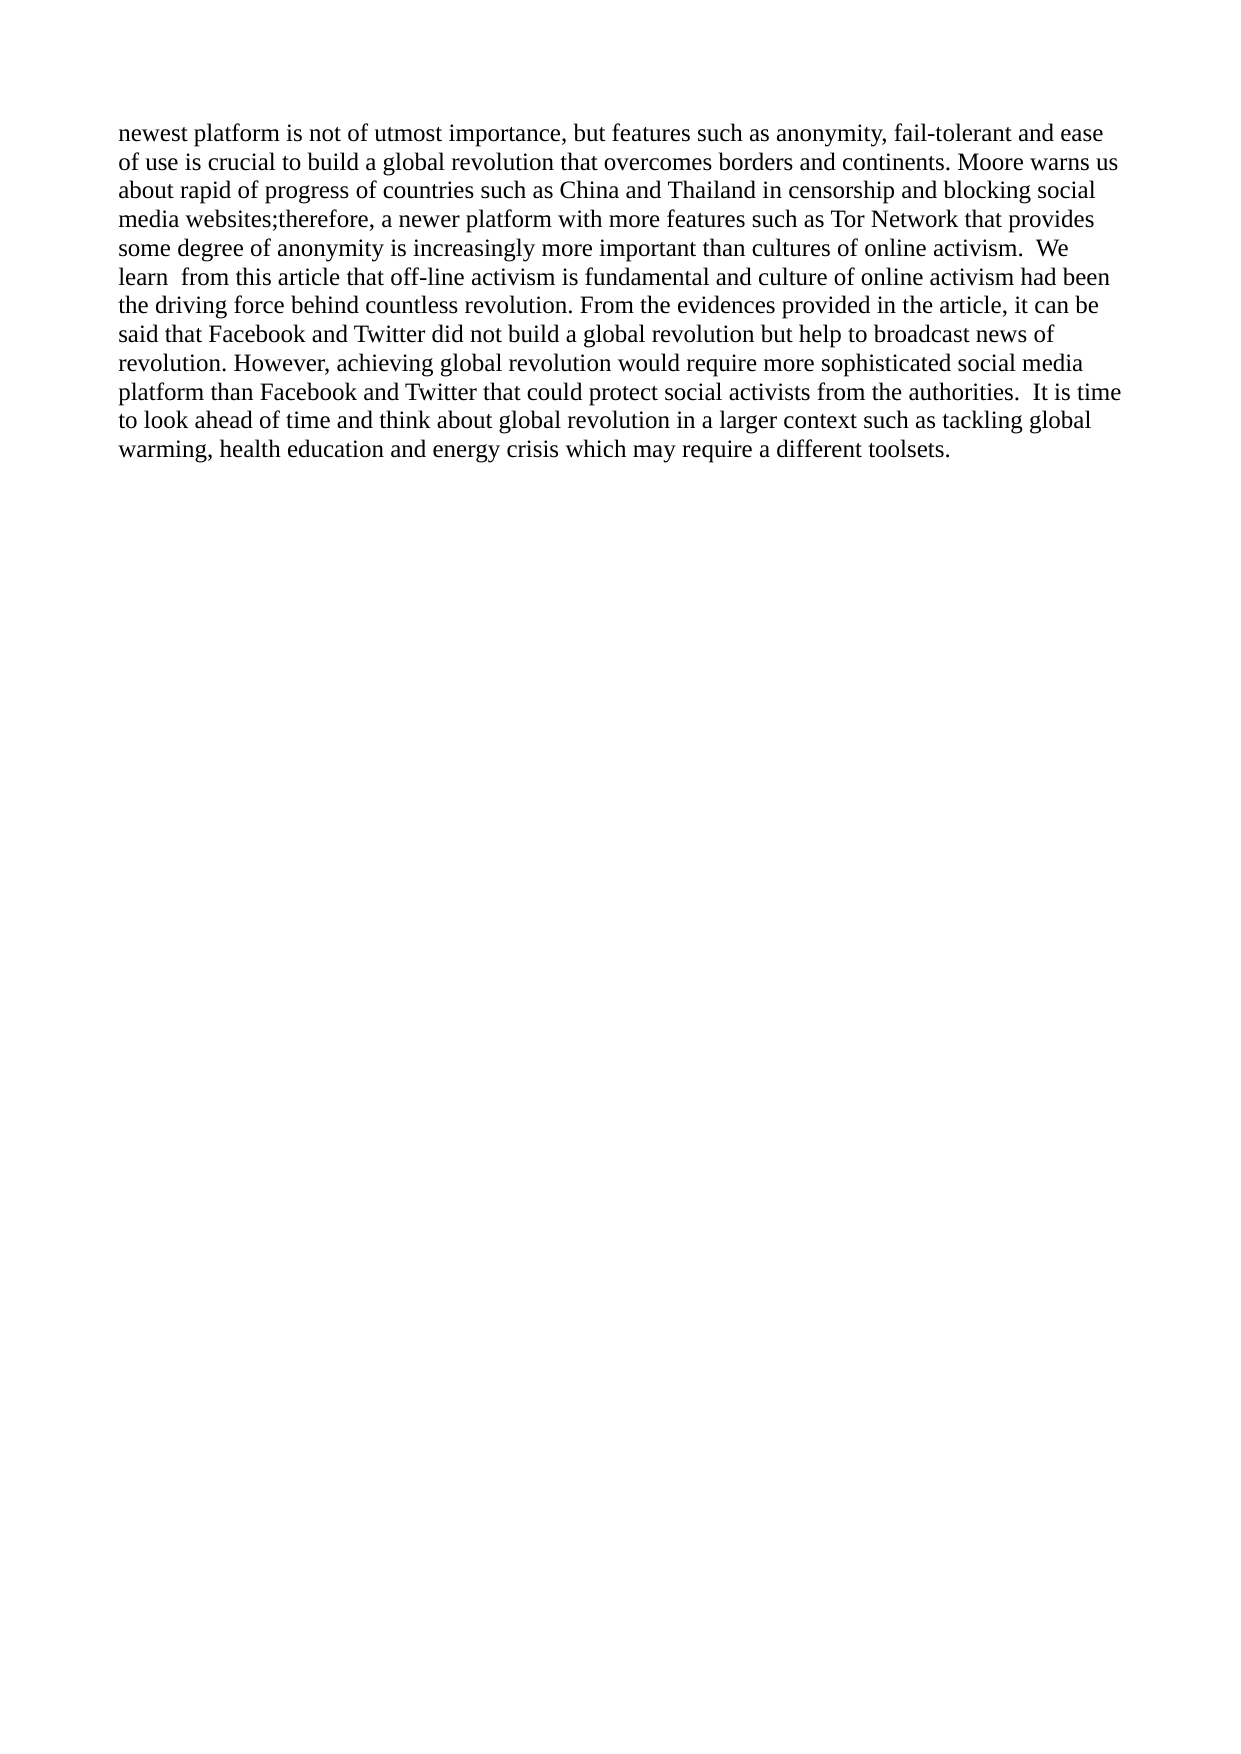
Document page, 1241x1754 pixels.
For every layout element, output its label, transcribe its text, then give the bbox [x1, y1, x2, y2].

text newest platform is not of utmost importance, but features such as anonymity, fail-tolerant and ease of use is crucial to build a global revolution that overcomes borders and continents. Moore warns us about rapid of progress of countries such as China and Thailand in censorship and blocking social media websites;therefore, a newer platform with more features such as Tor Network that provides some degree of anonymity is increasingly more important than cultures of online activism. We learn from this article that off-line activism is fundamental and culture of online activism had been the driving force behind countless revolution. From the evidences provided in the article, it can be said that Facebook and Twitter did not build a global revolution but help to broadcast news of revolution. However, achieving global revolution would require more sophisticated social media platform than Facebook and Twitter that could protect social activists from the authorities. It is time to look ahead of time and think about global revolution in a larger context such as tackling global warming, health education and energy crisis which may require a different toolsets. [118, 118, 1122, 463]
